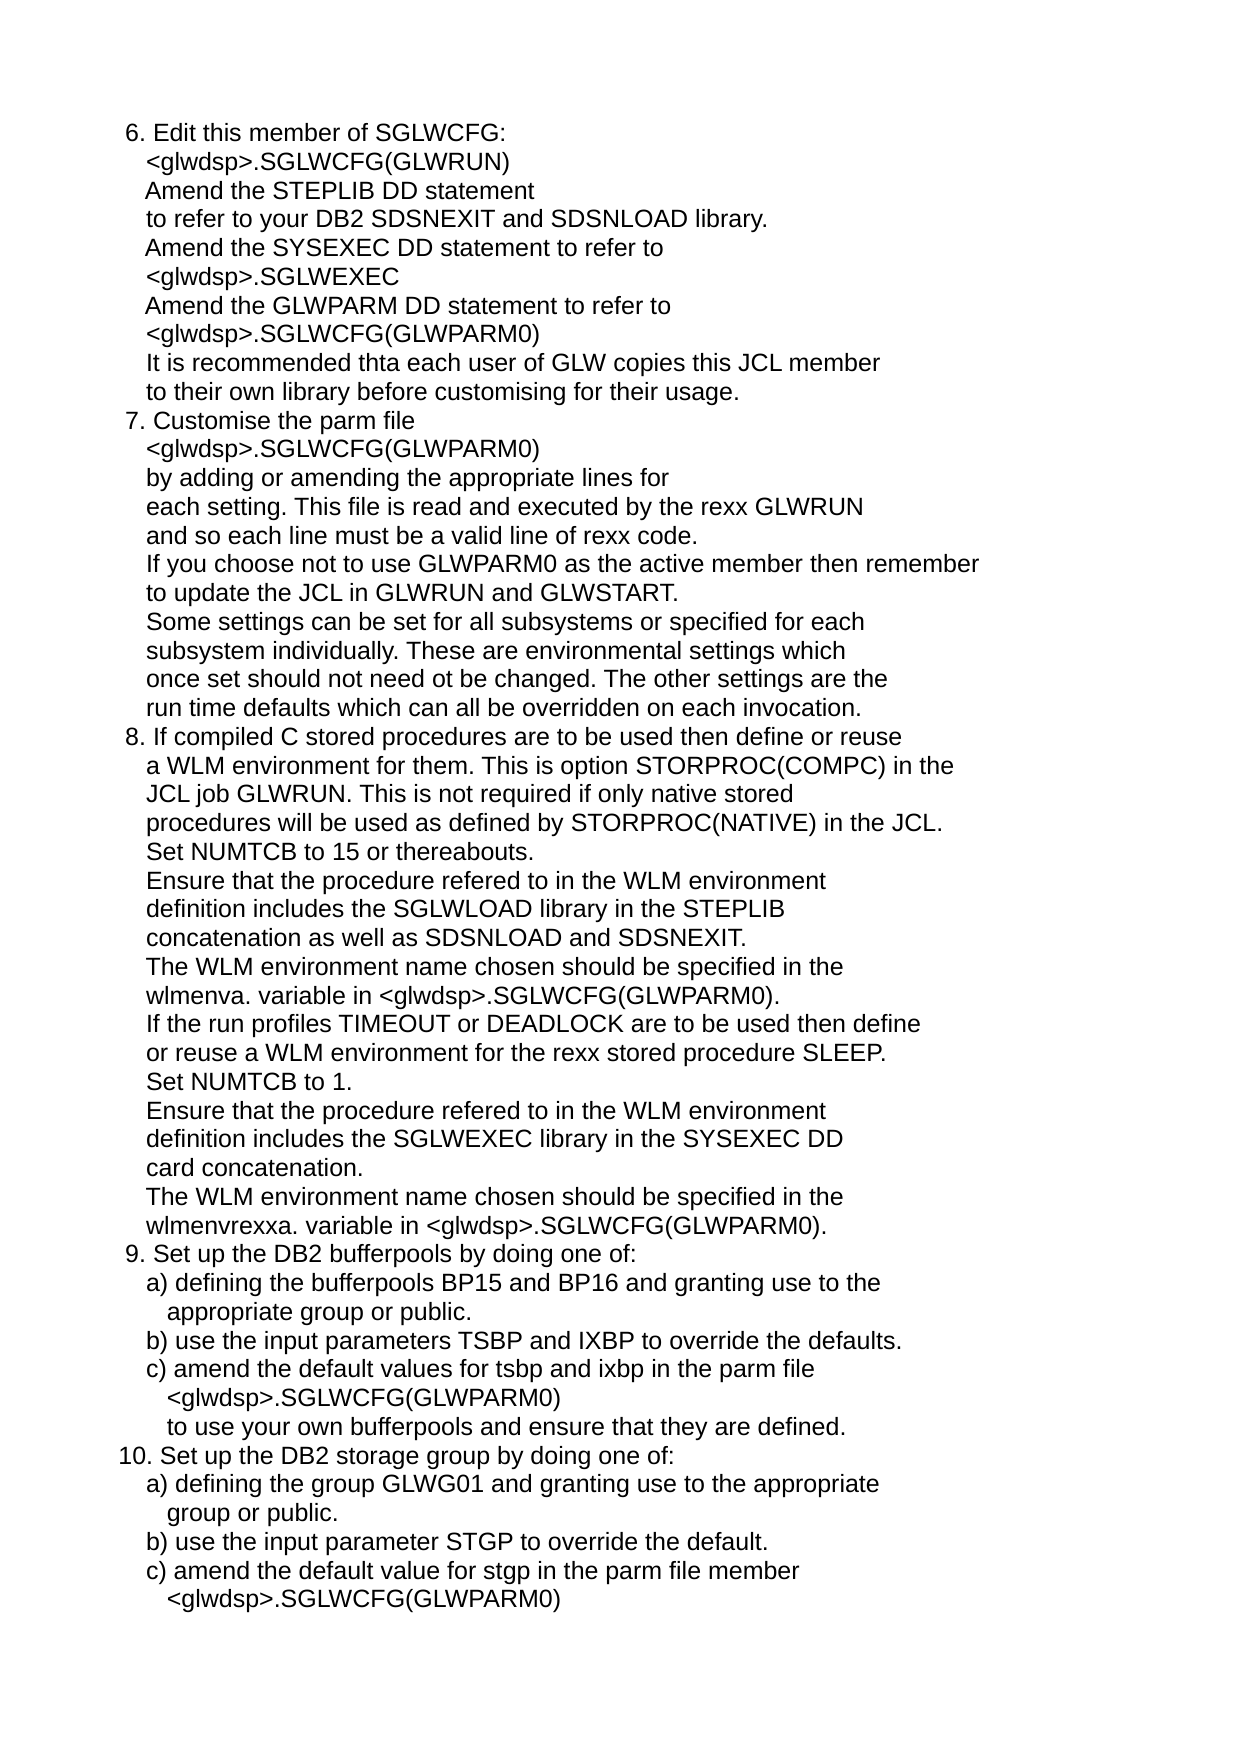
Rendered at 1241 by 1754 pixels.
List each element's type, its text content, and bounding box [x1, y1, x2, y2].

text b) use the input parameters TSBP and IXBP to override the defaults. [118, 1326, 1122, 1354]
text and so each line must be a valid line of rexx code. [118, 521, 1122, 549]
text to their own library before customising for their usage. [118, 377, 1122, 406]
text a WLM environment for them. This is option STORPROC(COMPC) in the [118, 751, 1122, 779]
text to use your own bufferpools and ensure that they are defined. [118, 1412, 1122, 1441]
text each setting. This file is read and executed by the rexx GLWRUN [118, 492, 1122, 521]
text subsystem individually. These are environmental settings which [118, 636, 1122, 664]
text a) defining the bufferpools BP15 and BP16 and granting use to the [118, 1268, 1122, 1297]
text c) amend the default values for tsbp and ixbp in the parm file [118, 1354, 1122, 1383]
text card concatenation. [118, 1153, 1122, 1182]
text <glwdsp>.SGLWCFG(GLWRUN) [118, 147, 1122, 176]
text <glwdsp>.SGLWEXEC [118, 262, 1122, 291]
text 8. If compiled C stored procedures are to be used then define or reuse [118, 722, 1122, 751]
text run time defaults which can all be overridden on each invocation. [118, 693, 1122, 722]
text Ensure that the procedure refered to in the WLM environment [118, 866, 1122, 894]
text Set NUMTCB to 15 or thereabouts. [118, 837, 1122, 866]
text Ensure that the procedure refered to in the WLM environment [118, 1096, 1122, 1124]
text once set should not need ot be changed. The other settings are the [118, 664, 1122, 693]
text wlmenva. variable in <glwdsp>.SGLWCFG(GLWPARM0). [118, 981, 1122, 1009]
text If you choose not to use GLWPARM0 as the active member then remember [118, 549, 1122, 578]
text <glwdsp>.SGLWCFG(GLWPARM0) [118, 1584, 1122, 1613]
text wlmenvrexxa. variable in <glwdsp>.SGLWCFG(GLWPARM0). [118, 1211, 1122, 1239]
text It is recommended thta each user of GLW copies this JCL member [118, 348, 1122, 377]
text Amend the SYSEXEC DD statement to refer to [118, 233, 1122, 262]
text 7. Customise the parm file [118, 406, 1122, 434]
text b) use the input parameter STGP to override the default. [118, 1527, 1122, 1556]
text definition includes the SGLWLOAD library in the STEPLIB [118, 894, 1122, 923]
text by adding or amending the appropriate lines for [118, 463, 1122, 492]
text c) amend the default value for stgp in the parm file member [118, 1556, 1122, 1584]
text <glwdsp>.SGLWCFG(GLWPARM0) [118, 434, 1122, 463]
text <glwdsp>.SGLWCFG(GLWPARM0) [118, 1383, 1122, 1412]
text <glwdsp>.SGLWCFG(GLWPARM0) [118, 319, 1122, 348]
text to refer to your DB2 SDSNEXIT and SDSNLOAD library. [118, 204, 1122, 233]
text or reuse a WLM environment for the rexx stored procedure SLEEP. [118, 1038, 1122, 1067]
text Some settings can be set for all subsystems or specified for each [118, 607, 1122, 636]
text to update the JCL in GLWRUN and GLWSTART. [118, 578, 1122, 607]
text The WLM environment name chosen should be specified in the [118, 952, 1122, 981]
text a) defining the group GLWG01 and granting use to the appropriate [118, 1469, 1122, 1498]
text If the run profiles TIMEOUT or DEADLOCK are to be used then define [118, 1009, 1122, 1038]
text JCL job GLWRUN. This is not required if only native stored [118, 779, 1122, 808]
text Set NUMTCB to 1. [118, 1067, 1122, 1096]
text The WLM environment name chosen should be specified in the [118, 1182, 1122, 1211]
text appropriate group or public. [118, 1297, 1122, 1326]
text 10. Set up the DB2 storage group by doing one of: [118, 1441, 1122, 1469]
text 9. Set up the DB2 bufferpools by doing one of: [118, 1239, 1122, 1268]
text concatenation as well as SDSNLOAD and SDSNEXIT. [118, 923, 1122, 952]
text definition includes the SGLWEXEC library in the SYSEXEC DD [118, 1124, 1122, 1153]
text procedures will be used as defined by STORPROC(NATIVE) in the JCL. [118, 808, 1122, 837]
text Amend the STEPLIB DD statement [118, 176, 1122, 204]
text Amend the GLWPARM DD statement to refer to [118, 291, 1122, 319]
text group or public. [118, 1498, 1122, 1527]
text 6. Edit this member of SGLWCFG: [118, 118, 1122, 147]
